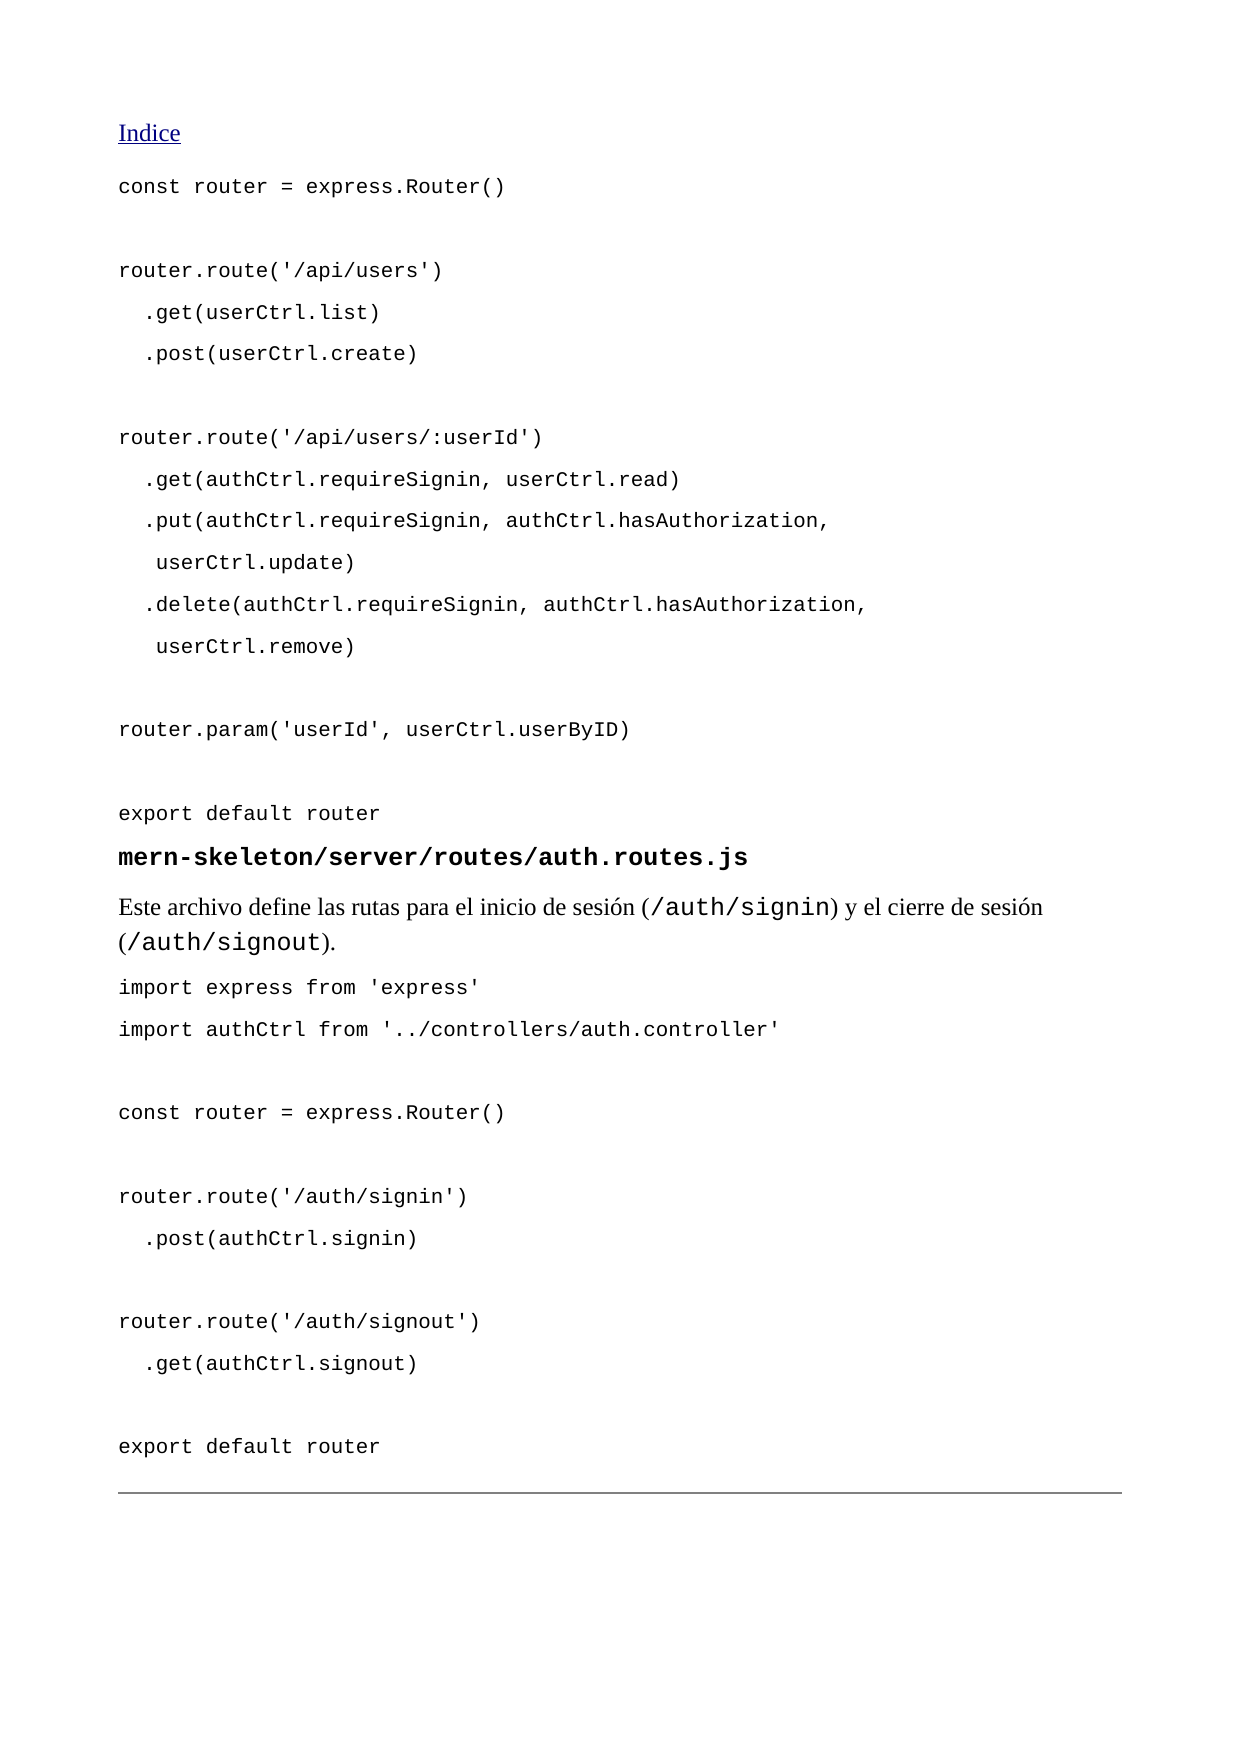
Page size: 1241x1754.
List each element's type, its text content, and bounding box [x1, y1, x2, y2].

text userCtrl.remove) [118, 636, 1122, 659]
text export default router [118, 803, 1122, 827]
text router.param('userId', userCtrl.userByID) [118, 719, 1122, 743]
text const router = express.Router() [118, 176, 1122, 200]
text .post(userCtrl.create) [118, 343, 1122, 367]
text .put(authCtrl.requireSignin, authCtrl.hasAuthorization, [118, 511, 1122, 534]
text .delete(authCtrl.requireSignin, authCtrl.hasAuthorization, [118, 594, 1122, 618]
text import express from 'express' [118, 977, 1122, 1001]
text .get(userCtrl.list) [118, 302, 1122, 325]
text userCtrl.update) [118, 552, 1122, 576]
text import authCtrl from '../controllers/auth.controller' [118, 1019, 1122, 1042]
text router.route('/auth/signin') [118, 1186, 1122, 1209]
text .get(authCtrl.signout) [118, 1353, 1122, 1376]
text router.route('/auth/signout') [118, 1311, 1122, 1335]
text Este archivo define las rutas para el inicio de sesión (/auth/signin) y el cierre de sesión (/auth/signout). [118, 892, 1122, 958]
subtitle mern-skeleton/server/routes/auth.routes.js [118, 845, 1122, 873]
text router.route('/api/users') [118, 260, 1122, 283]
text const router = express.Router() [118, 1102, 1122, 1126]
text .post(authCtrl.signin) [118, 1227, 1122, 1251]
text export default router [118, 1436, 1122, 1460]
text .get(authCtrl.requireSignin, userCtrl.read) [118, 469, 1122, 492]
text router.route('/api/users/:userId') [118, 427, 1122, 451]
